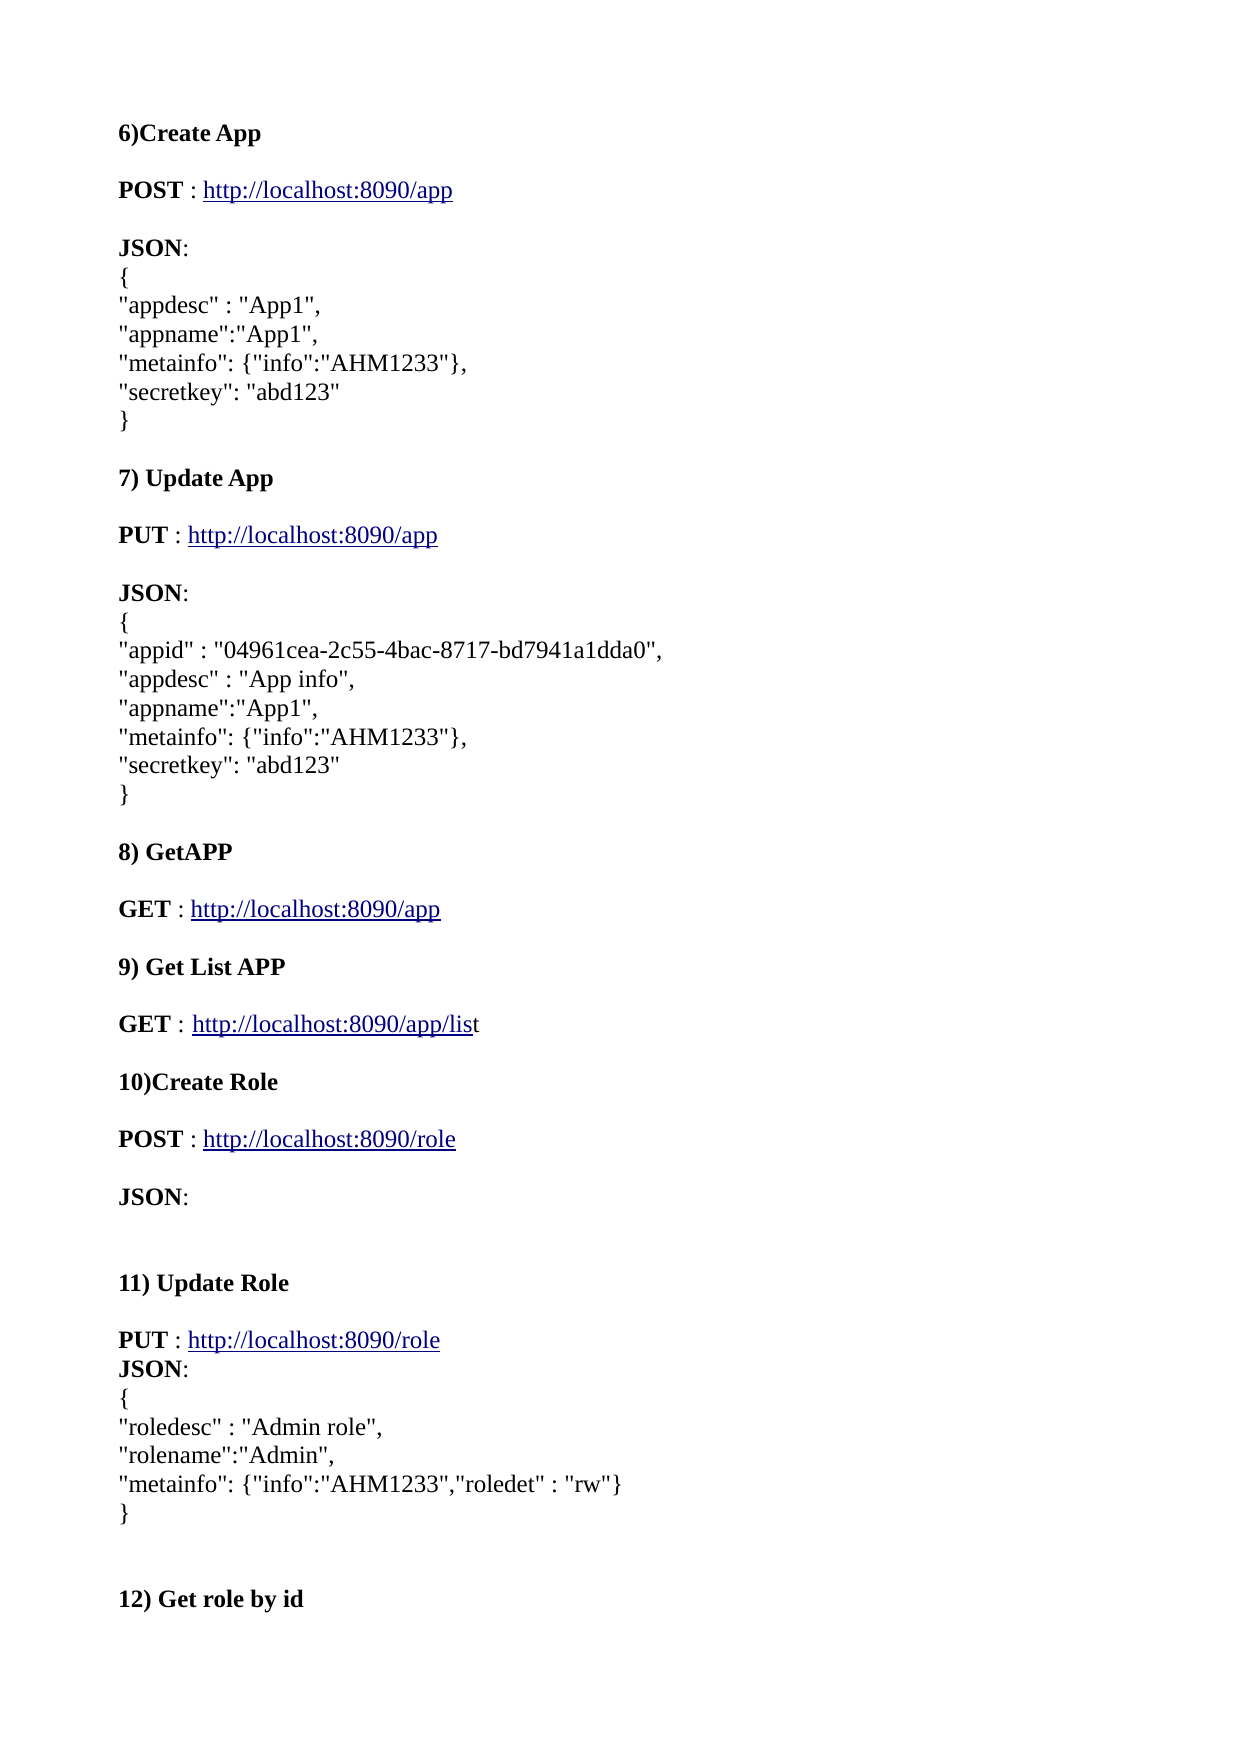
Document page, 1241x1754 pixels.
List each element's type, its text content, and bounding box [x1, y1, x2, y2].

text JSON: [118, 578, 1122, 607]
text PUT : http://localhost:8090/role [118, 1326, 1122, 1354]
text "appdesc" : "App info", [118, 664, 1122, 693]
text } [118, 779, 1122, 808]
text POST : http://localhost:8090/app [118, 176, 1122, 204]
text 8) GetAPP [118, 837, 1122, 866]
text "secretkey": "abd123" [118, 751, 1122, 779]
text POST : http://localhost:8090/role [118, 1124, 1122, 1153]
text JSON: [118, 1354, 1122, 1383]
text "appname":"App1", [118, 319, 1122, 348]
text "metainfo": {"info":"AHM1233"}, [118, 348, 1122, 377]
text "appid" : "04961cea-2c55-4bac-8717-bd7941a1dda0", [118, 636, 1122, 664]
text } [118, 406, 1122, 434]
text "appdesc" : "App1", [118, 291, 1122, 319]
text JSON: [118, 233, 1122, 262]
text "metainfo": {"info":"AHM1233"}, [118, 722, 1122, 751]
text "roledesc" : "Admin role", [118, 1412, 1122, 1441]
text 7) Update App [118, 463, 1122, 492]
text PUT : http://localhost:8090/app [118, 521, 1122, 549]
text { [118, 607, 1122, 636]
text "appname":"App1", [118, 693, 1122, 722]
text JSON: [118, 1182, 1122, 1211]
text { [118, 1383, 1122, 1412]
text GET : http://localhost:8090/app/list [118, 1009, 1122, 1038]
text 11) Update Role [118, 1268, 1122, 1297]
text { [118, 262, 1122, 291]
text "rolename":"Admin", [118, 1441, 1122, 1469]
text } [118, 1498, 1122, 1527]
text GET : http://localhost:8090/app [118, 894, 1122, 923]
text 10)Create Role [118, 1067, 1122, 1096]
text 12) Get role by id [118, 1584, 1122, 1613]
text 6)Create App [118, 118, 1122, 147]
text "secretkey": "abd123" [118, 377, 1122, 406]
text "metainfo": {"info":"AHM1233","roledet" : "rw"} [118, 1469, 1122, 1498]
text 9) Get List APP [118, 952, 1122, 981]
